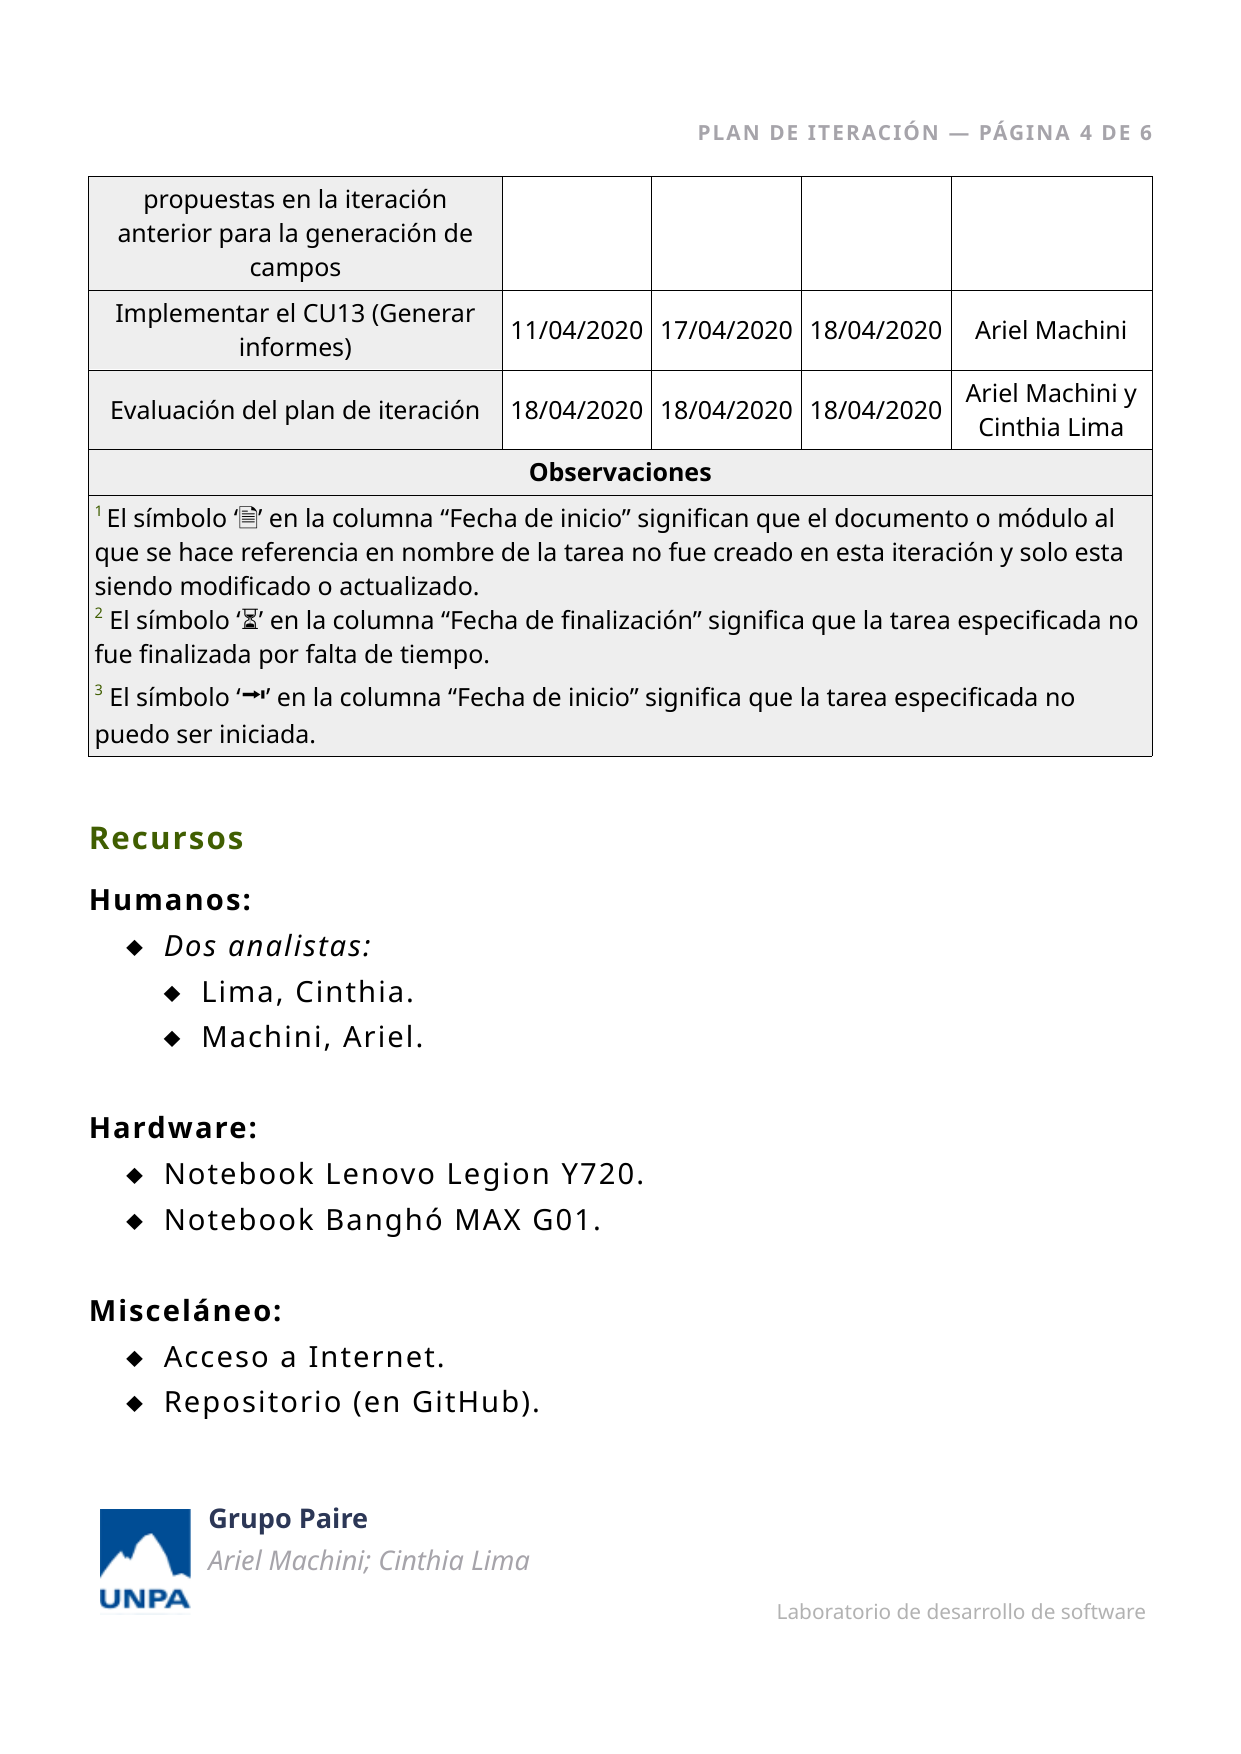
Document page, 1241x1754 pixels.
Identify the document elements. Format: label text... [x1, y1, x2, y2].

table_cell Ariel Machini [952, 291, 1152, 369]
table_cell Observaciones [89, 450, 1152, 495]
text Humanos: [88, 879, 1152, 919]
table_cell 11/04/2020 [503, 291, 651, 369]
table_cell 18/04/2020 [802, 291, 951, 369]
table_cell Ariel Machini y Cinthia Lima [952, 371, 1152, 449]
table_cell Evaluación del plan de iteración [89, 371, 502, 449]
table_cell 1 El símbolo ‘🗎’ en la columna “Fecha de inicio” significan que el documento o módulo al que se hace referencia en nombre de la tarea no fue creado en esta iteración y solo esta siendo modificado o actualizado. 2 El símbolo ‘⏳’ en la columna “Fecha de finalización” significa que la tarea especificada no fue finalizada por falta de tiempo. 3 El símbolo ‘⭲’ en la columna “Fecha de inicio” significa que la tarea especificada no puedo ser iniciada. [89, 496, 1152, 756]
table_cell 17/04/2020 [652, 291, 801, 369]
table_cell 18/04/2020 [802, 371, 951, 449]
text Misceláneo: [88, 1290, 1152, 1330]
list Dos analistas: [126, 925, 1152, 965]
table_cell 18/04/2020 [503, 371, 651, 449]
table_cell [952, 177, 1152, 290]
list Notebook Banghó MAX G01. [126, 1199, 1152, 1239]
table_cell [652, 177, 801, 290]
table_cell [503, 177, 651, 290]
list Repositorio (en GitHub). [126, 1381, 1152, 1421]
text Recursos [88, 816, 1152, 858]
list Notebook Lenovo Legion Y720. [126, 1153, 1152, 1193]
picture [100, 1509, 191, 1615]
table_cell propuestas en la iteración anterior para la generación de campos [89, 177, 502, 290]
list Acceso a Internet. [126, 1336, 1152, 1376]
table_cell Implementar el CU13 (Generar informes) [89, 291, 502, 369]
text Hardware: [88, 1108, 1152, 1147]
list Machini, Ariel. [163, 1016, 1152, 1056]
table_cell 18/04/2020 [652, 371, 801, 449]
table_cell [802, 177, 951, 290]
list Lima, Cinthia. [163, 971, 1152, 1011]
